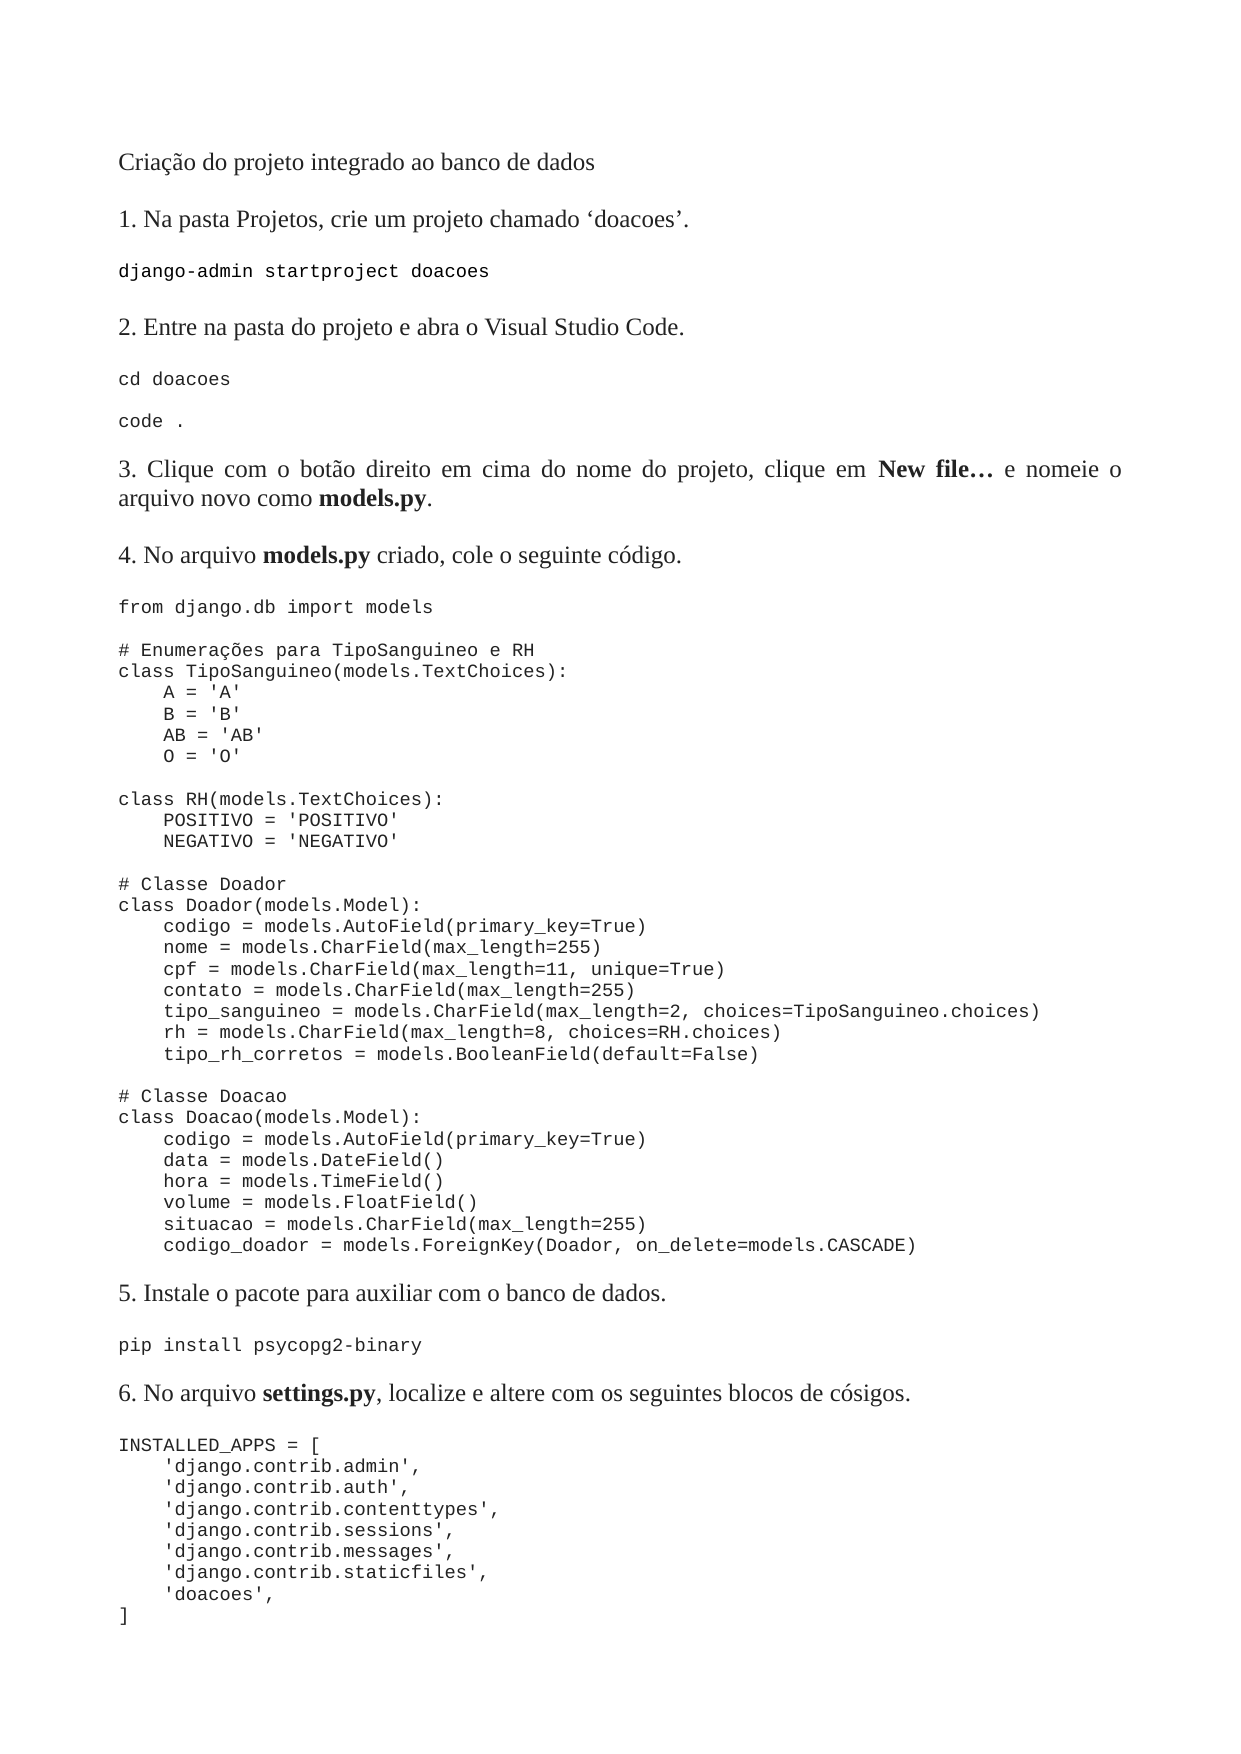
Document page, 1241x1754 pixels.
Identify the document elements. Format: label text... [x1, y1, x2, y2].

list 'django.contrib.sessions', [118, 1521, 1122, 1542]
list class Doacao(models.Model): [118, 1108, 1122, 1129]
list tipo_sanguineo = models.CharField(max_length=2, choices=TipoSanguineo.choices) [118, 1002, 1122, 1023]
list B = 'B' [118, 704, 1122, 726]
list codigo = models.AutoField(primary_key=True) [118, 917, 1122, 938]
list # Classe Doacao [118, 1087, 1122, 1108]
list # Enumerações para TipoSanguineo e RH [118, 641, 1122, 662]
list class TipoSanguineo(models.TextChoices): [118, 662, 1122, 683]
list A = 'A' [118, 683, 1122, 704]
list nome = models.CharField(max_length=255) [118, 938, 1122, 959]
list 2. Entre na pasta do projeto e abra o Visual Studio Code. [118, 312, 1122, 341]
list # Classe Doador [118, 874, 1122, 896]
list cpf = models.CharField(max_length=11, unique=True) [118, 959, 1122, 981]
list 'django.contrib.contenttypes', [118, 1499, 1122, 1521]
list 'django.contrib.messages', [118, 1542, 1122, 1563]
list POSITIVO = 'POSITIVO' [118, 811, 1122, 832]
list volume = models.FloatField() [118, 1193, 1122, 1214]
list hora = models.TimeField() [118, 1172, 1122, 1193]
list codigo = models.AutoField(primary_key=True) [118, 1129, 1122, 1151]
list pip install psycopg2-binary [118, 1336, 1122, 1357]
list O = 'O' [118, 747, 1122, 768]
text django-admin startproject doacoes [118, 262, 1122, 283]
list contato = models.CharField(max_length=255) [118, 981, 1122, 1002]
list data = models.DateField() [118, 1151, 1122, 1172]
list 4. No arquivo models.py criado, cole o seguinte código. [118, 541, 1122, 569]
list INSTALLED_APPS = [ [118, 1436, 1122, 1457]
list code . [118, 412, 1122, 433]
list 'django.contrib.admin', [118, 1457, 1122, 1478]
list from django.db import models [118, 598, 1122, 619]
list tipo_rh_corretos = models.BooleanField(default=False) [118, 1044, 1122, 1066]
list ] [118, 1606, 1122, 1627]
list 3. Clique com o botão direito em cima do nome do projeto, clique em New file… e nomeie o arquivo novo como models.py. [118, 454, 1122, 512]
list rh = models.CharField(max_length=8, choices=RH.choices) [118, 1023, 1122, 1044]
list class Doador(models.Model): [118, 896, 1122, 917]
list Criação do projeto integrado ao banco de dados [118, 147, 1122, 176]
list cd doacoes [118, 369, 1122, 391]
list 'django.contrib.staticfiles', [118, 1563, 1122, 1584]
list class RH(models.TextChoices): [118, 789, 1122, 811]
list 'doacoes', [118, 1584, 1122, 1606]
list 1. Na pasta Projetos, crie um projeto chamado ‘doacoes’. [118, 204, 1122, 233]
list 'django.contrib.auth', [118, 1478, 1122, 1499]
list situacao = models.CharField(max_length=255) [118, 1214, 1122, 1236]
list NEGATIVO = 'NEGATIVO' [118, 832, 1122, 853]
list 5. Instale o pacote para auxiliar com o banco de dados. [118, 1278, 1122, 1307]
list AB = 'AB' [118, 726, 1122, 747]
list 6. No arquivo settings.py, localize e altere com os seguintes blocos de cósigos. [118, 1378, 1122, 1407]
list codigo_doador = models.ForeignKey(Doador, on_delete=models.CASCADE) [118, 1236, 1122, 1257]
